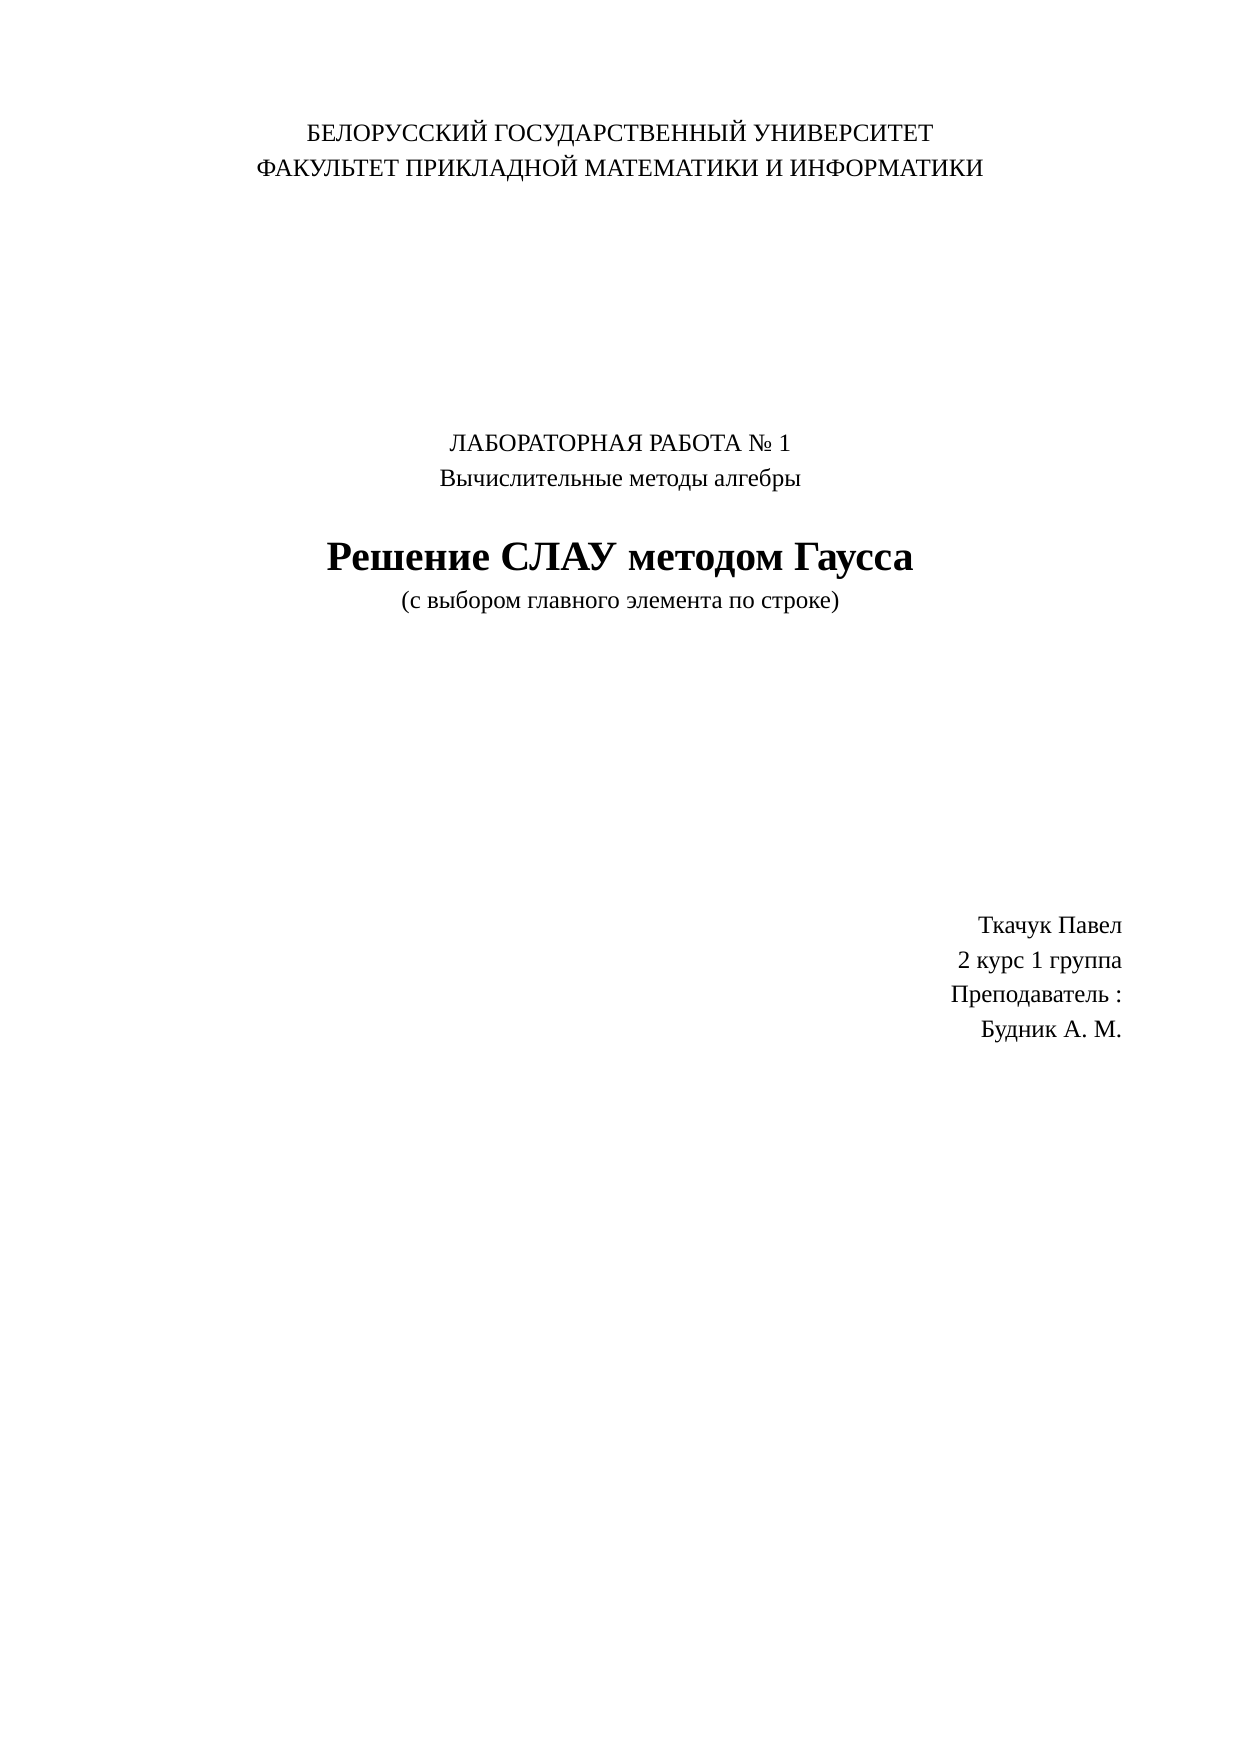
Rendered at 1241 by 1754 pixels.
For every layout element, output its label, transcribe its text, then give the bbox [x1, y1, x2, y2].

text ФАКУЛЬТЕТ ПРИКЛАДНОЙ МАТЕМАТИКИ И ИНФОРМАТИКИ [118, 153, 1122, 181]
text 2 курс 1 группа [828, 945, 1122, 974]
text ЛАБОРАТОРНАЯ РАБОТА № 1 [118, 428, 1122, 457]
text Решение СЛАУ методом Гаусса (с выбором главного элемента по строке) [118, 532, 1122, 614]
text Будник А. М. [783, 1014, 1122, 1043]
text Ткачук Павел [841, 910, 1122, 939]
text Вычислительные методы алгебры [118, 463, 1122, 492]
text БЕЛОРУССКИЙ ГОСУДАРСТВЕННЫЙ УНИВЕРСИТЕТ [118, 118, 1122, 147]
text Преподаватель : [783, 979, 1122, 1008]
